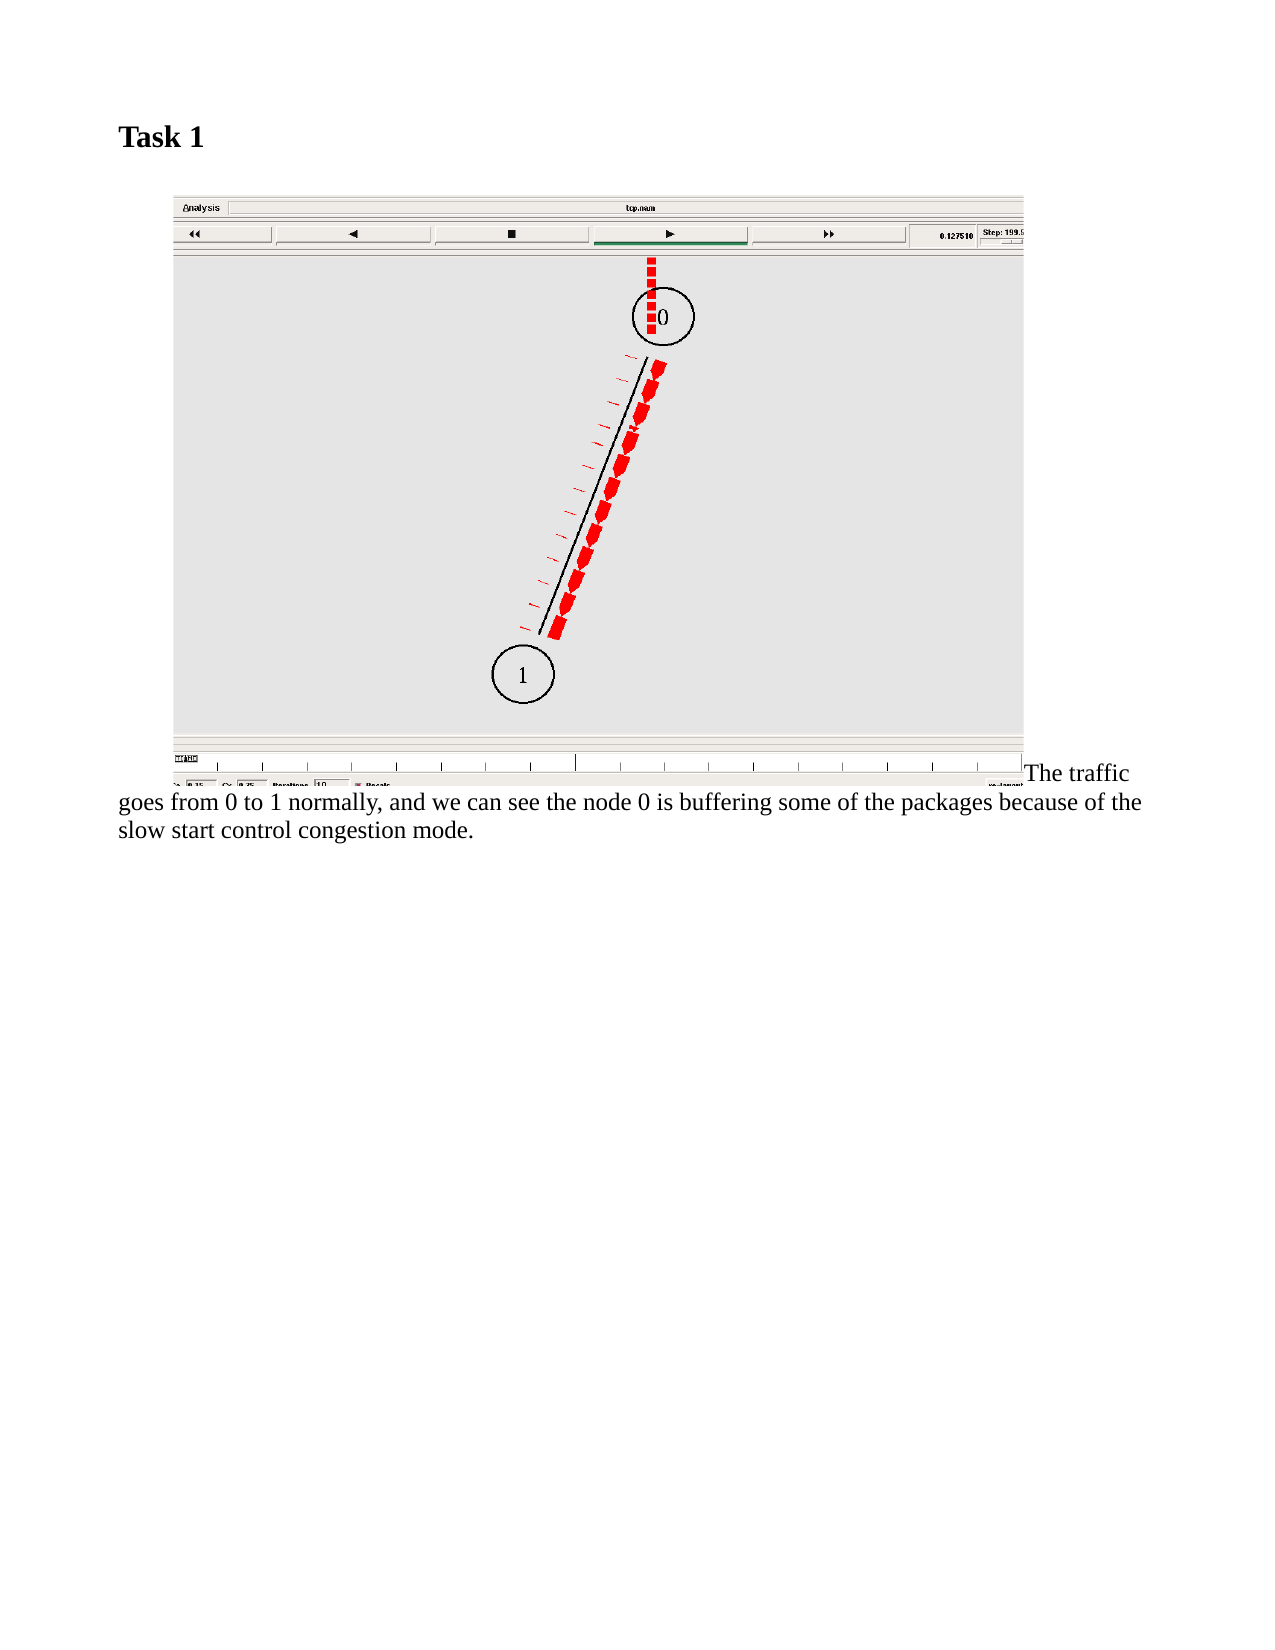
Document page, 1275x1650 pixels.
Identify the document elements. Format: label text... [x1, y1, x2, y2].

picture [173, 195, 1024, 786]
text The traffic goes from 0 to 1 normally, and we can see the node 0 is buffering some of the packages because of the slow start control congestion mode. [118, 758, 1157, 844]
text Task 1 [118, 118, 1157, 154]
